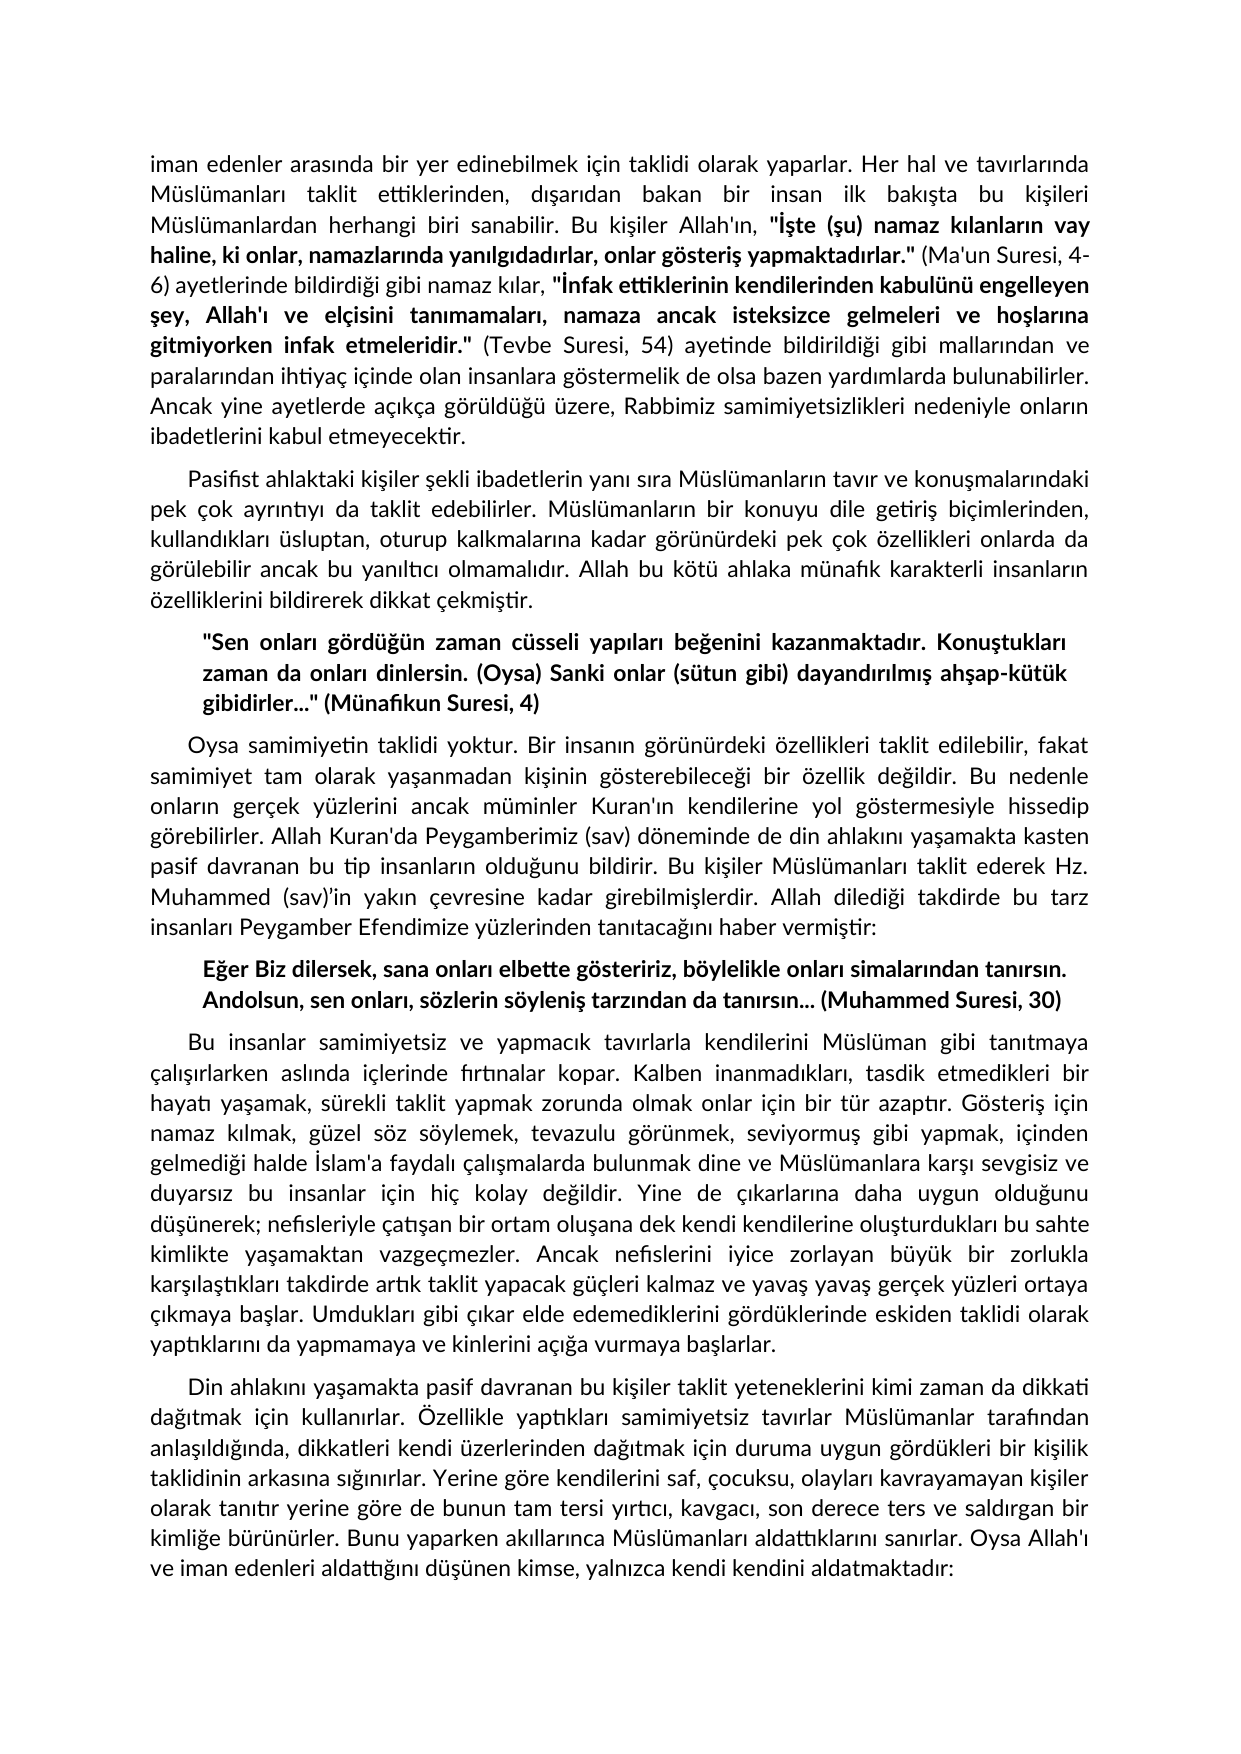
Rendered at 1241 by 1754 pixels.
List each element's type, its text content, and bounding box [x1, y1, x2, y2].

text Bu insanlar samimiyetsiz ve yapmacık tavırlarla kendilerini Müslüman gibi tanıtmaya çalışırlarken aslında içlerinde fırtınalar kopar. Kalben inanmadıkları, tasdik etmedikleri bir hayatı yaşamak, sürekli taklit yapmak zorunda olmak onlar için bir tür azaptır. Gösteriş için namaz kılmak, güzel söz söylemek, tevazulu görünmek, seviyormuş gibi yapmak, içinden gelmediği halde İslam'a faydalı çalışmalarda bulunmak dine ve Müslümanlara karşı sevgisiz ve duyarsız bu insanlar için hiç kolay değildir. Yine de çıkarlarına daha uygun olduğunu düşünerek; nefisleriyle çatışan bir ortam oluşana dek kendi kendilerine oluşturdukları bu sahte kimlikte yaşamaktan vazgeçmezler. Ancak nefislerini iyice zorlayan büyük bir zorlukla karşılaştıkları takdirde artık taklit yapacak güçleri kalmaz ve yavaş yavaş gerçek yüzleri ortaya çıkmaya başlar. Umdukları gibi çıkar elde edemediklerini gördüklerinde eskiden taklidi olarak yaptıklarını da yapmamaya ve kinlerini açığa vurmaya başlarlar. [150, 1028, 1090, 1358]
text Pasifist ahlaktaki kişiler şekli ibadetlerin yanı sıra Müslümanların tavır ve konuşmalarındaki pek çok ayrıntıyı da taklit edebilirler. Müslümanların bir konuyu dile getiriş biçimlerinden, kullandıkları üsluptan, oturup kalkmalarına kadar görünürdeki pek çok özellikleri onlarda da görülebilir ancak bu yanıltıcı olmamalıdır. Allah bu kötü ahlaka münafık karakterli insanların özelliklerini bildirerek dikkat çekmiştir. [150, 464, 1090, 613]
text iman edenler arasında bir yer edinebilmek için taklidi olarak yaparlar. Her hal ve tavırlarında Müslümanları taklit ettiklerinden, dışarıdan bakan bir insan ilk bakışta bu kişileri Müslümanlardan herhangi biri sanabilir. Bu kişiler Allah'ın, "İşte (şu) namaz kılanların vay haline, ki onlar, namazlarında yanılgıdadırlar, onlar gösteriş yapmaktadırlar." (Ma'un Suresi, 4-6) ayetlerinde bildirdiği gibi namaz kılar, "İnfak ettiklerinin kendilerinden kabulünü engelleyen şey, Allah'ı ve elçisini tanımamaları, namaza ancak isteksizce gelmeleri ve hoşlarına gitmiyorken infak etmeleridir." (Tevbe Suresi, 54) ayetinde bildirildiği gibi mallarından ve paralarından ihtiyaç içinde olan insanlara göstermelik de olsa bazen yardımlarda bulunabilirler. Ancak yine ayetlerde açıkça görüldüğü üzere, Rabbimiz samimiyetsizlikleri nedeniyle onların ibadetlerini kabul etmeyecektir. [150, 150, 1090, 449]
text "Sen onları gördüğün zaman cüsseli yapıları beğenini kazanmaktadır. Konuştukları zaman da onları dinlersin. (Oysa) Sanki onlar (sütun gibi) dayandırılmış ahşap-kütük gibidirler..." (Münafikun Suresi, 4) [202, 628, 1068, 716]
text Oysa samimiyetin taklidi yoktur. Bir insanın görünürdeki özellikleri taklit edilebilir, fakat samimiyet tam olarak yaşanmadan kişinin gösterebileceği bir özellik değildir. Bu nedenle onların gerçek yüzlerini ancak müminler Kuran'ın kendilerine yol göstermesiyle hissedip görebilirler. Allah Kuran'da Peygamberimiz (sav) döneminde de din ahlakını yaşamakta kasten pasif davranan bu tip insanların olduğunu bildirir. Bu kişiler Müslümanları taklit ederek Hz. Muhammed (sav)’in yakın çevresine kadar girebilmişlerdir. Allah dilediği takdirde bu tarz insanları Peygamber Efendimize yüzlerinden tanıtacağını haber vermiştir: [150, 731, 1090, 940]
text Din ahlakını yaşamakta pasif davranan bu kişiler taklit yeteneklerini kimi zaman da dikkati dağıtmak için kullanırlar. Özellikle yaptıkları samimiyetsiz tavırlar Müslümanlar tarafından anlaşıldığında, dikkatleri kendi üzerlerinden dağıtmak için duruma uygun gördükleri bir kişilik taklidinin arkasına sığınırlar. Yerine göre kendilerini saf, çocuksu, olayları kavrayamayan kişiler olarak tanıtır yerine göre de bunun tam tersi yırtıcı, kavgacı, son derece ters ve saldırgan bir kimliğe bürünürler. Bunu yaparken akıllarınca Müslümanları aldattıklarını sanırlar. Oysa Allah'ı ve iman edenleri aldattığını düşünen kimse, yalnızca kendi kendini aldatmaktadır: [150, 1373, 1090, 1582]
text Eğer Biz dilersek, sana onları elbette gösteririz, böylelikle onları simalarından tanırsın. Andolsun, sen onları, sözlerin söyleniş tarzından da tanırsın... (Muhammed Suresi, 30) [202, 955, 1068, 1013]
